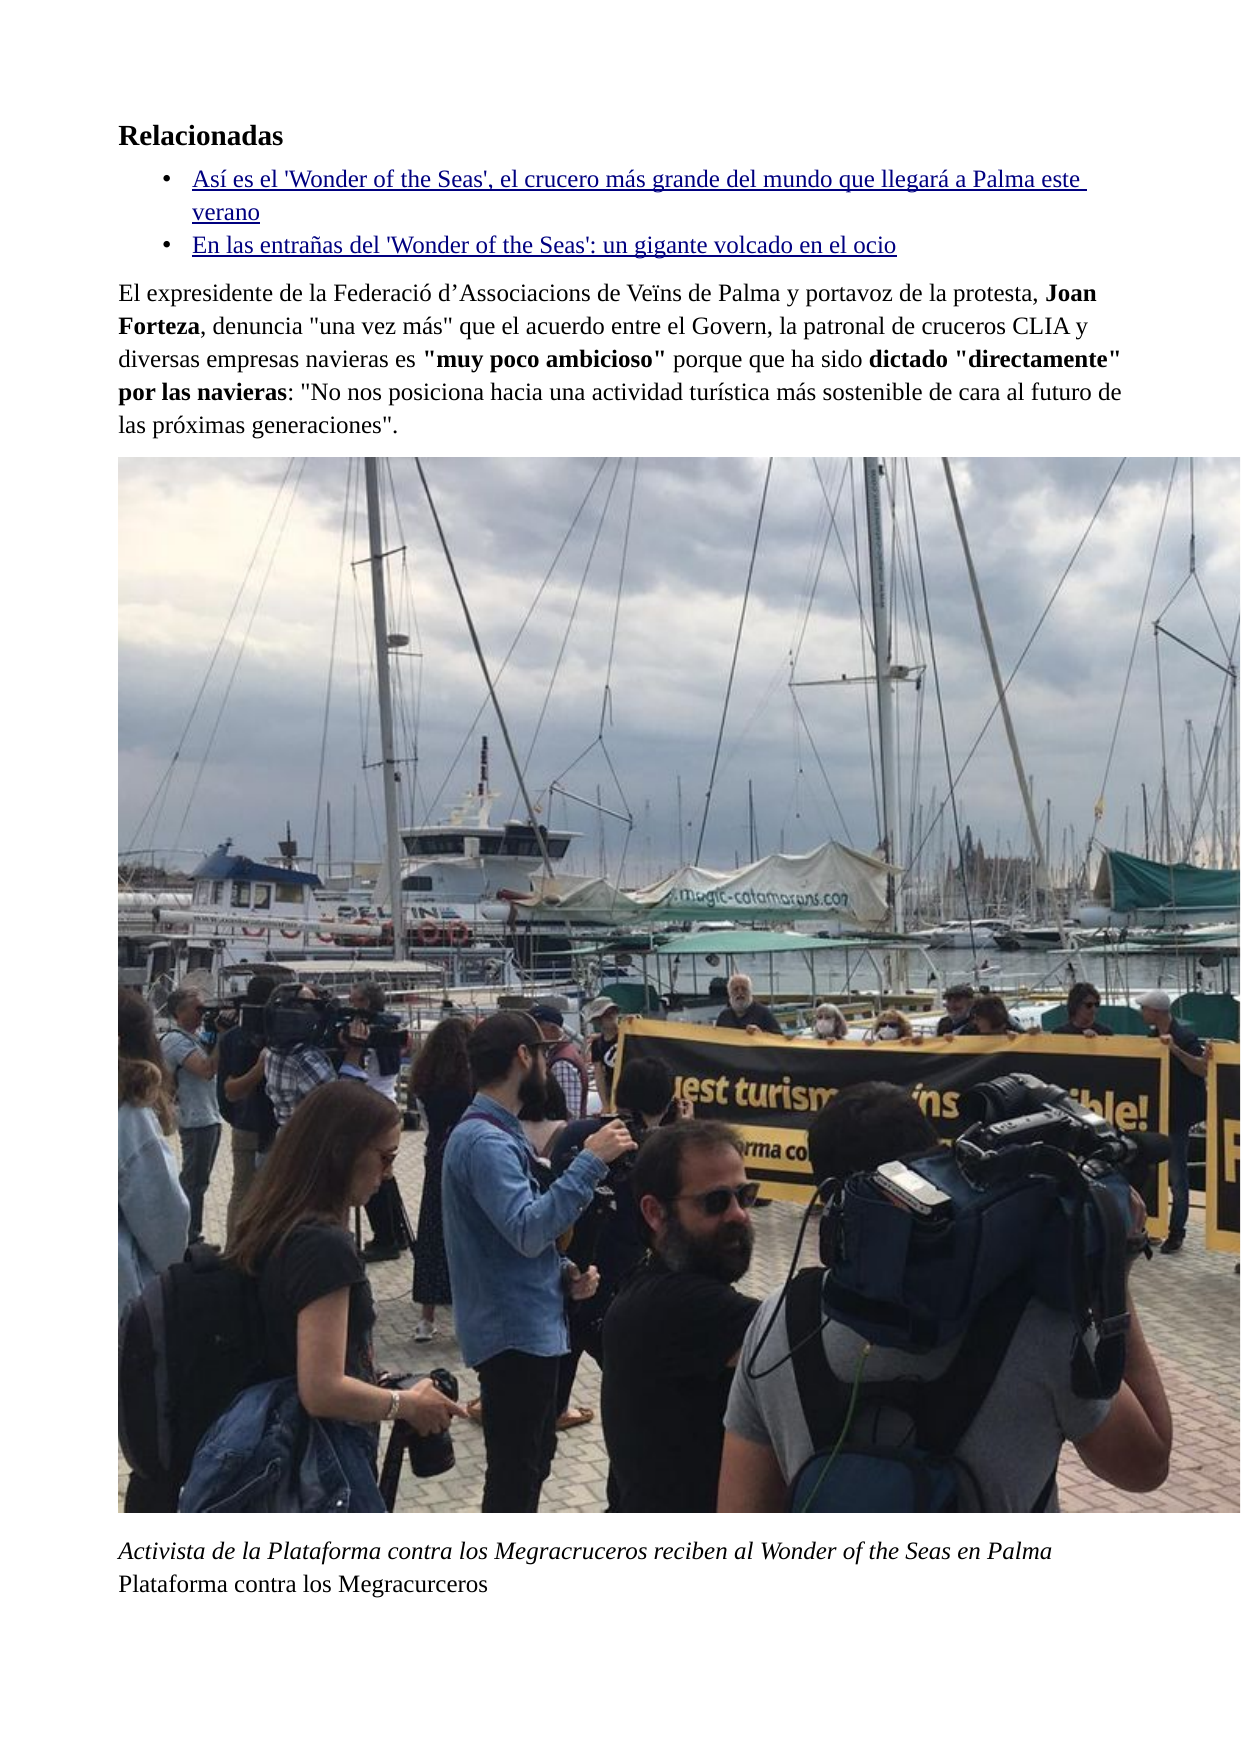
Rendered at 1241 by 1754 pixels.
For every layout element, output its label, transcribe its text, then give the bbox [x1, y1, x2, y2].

text Activista de la Plataforma contra los Megracruceros reciben al Wonder of the Seas en Palma Plataforma contra los Megracurceros [118, 1536, 1122, 1598]
list En las entrañas del 'Wonder of the Seas': un gigante volcado en el ocio [162, 230, 1122, 259]
text El expresidente de la Federació d’Associacions de Veïns de Palma y portavoz de la protesta, Joan Forteza, denuncia "una vez más" que el acuerdo entre el Govern, la patronal de cruceros CLIA y diversas empresas navieras es "muy poco ambicioso" porque que ha sido dictado "directamente" por las navieras: "No nos posiciona hacia una actividad turística más sostenible de cara al futuro de las próximas generaciones". [118, 278, 1122, 439]
picture [118, 457, 1241, 1513]
subtitle Relacionadas [118, 118, 1122, 152]
list Así es el 'Wonder of the Seas', el crucero más grande del mundo que llegará a Palma este verano [162, 164, 1122, 226]
